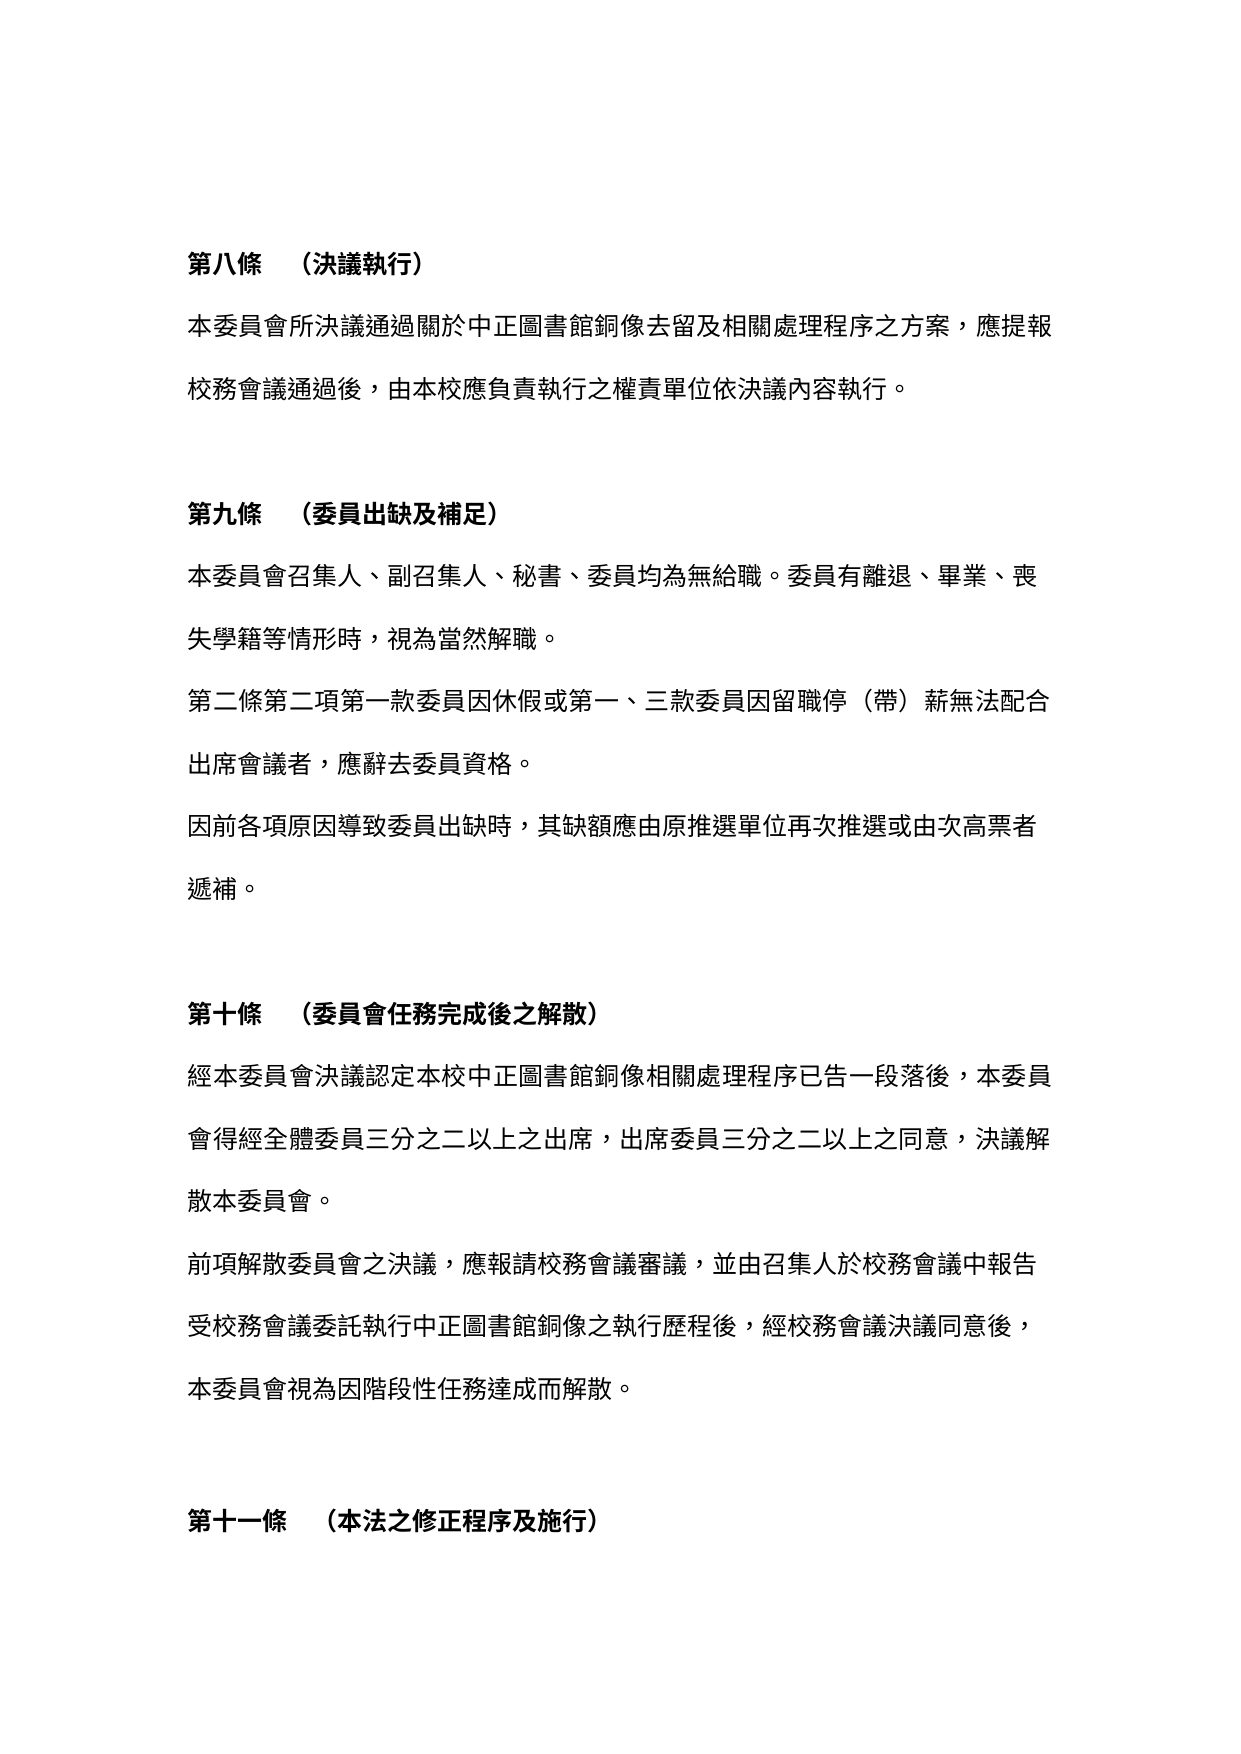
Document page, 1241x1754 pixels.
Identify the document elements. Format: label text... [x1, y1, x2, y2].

text 前項解散委員會之決議，應報請校務會議審議，並由召集人於校務會議中報告受校務會議委託執行中正圖書館銅像之執行歷程後，經校務會議決議同意後，本委員會視為因階段性任務達成而解散。 [187, 1221, 1053, 1408]
text 本委員會召集人、副召集人、秘書、委員均為無給職。委員有離退、畢業、喪失學籍等情形時，視為當然解職。 [187, 533, 1053, 658]
text 第九條 （委員出缺及補足） [187, 471, 1053, 533]
text 第八條 （決議執行） [187, 221, 1053, 283]
text 第二條第二項第一款委員因休假或第一、三款委員因留職停（帶）薪無法配合出席會議者，應辭去委員資格。 [187, 658, 1053, 783]
text 第十一條 （本法之修正程序及施行） [187, 1478, 1053, 1541]
text 經本委員會決議認定本校中正圖書館銅像相關處理程序已告一段落後，本委員會得經全體委員三分之二以上之出席，出席委員三分之二以上之同意，決議解散本委員會。 [187, 1033, 1053, 1221]
text 第十條 （委員會任務完成後之解散） [187, 971, 1053, 1033]
text 因前各項原因導致委員出缺時，其缺額應由原推選單位再次推選或由次高票者遞補。 [187, 783, 1053, 908]
text 本委員會所決議通過關於中正圖書館銅像去留及相關處理程序之方案，應提報校務會議通過後，由本校應負責執行之權責單位依決議內容執行。 [187, 283, 1053, 408]
